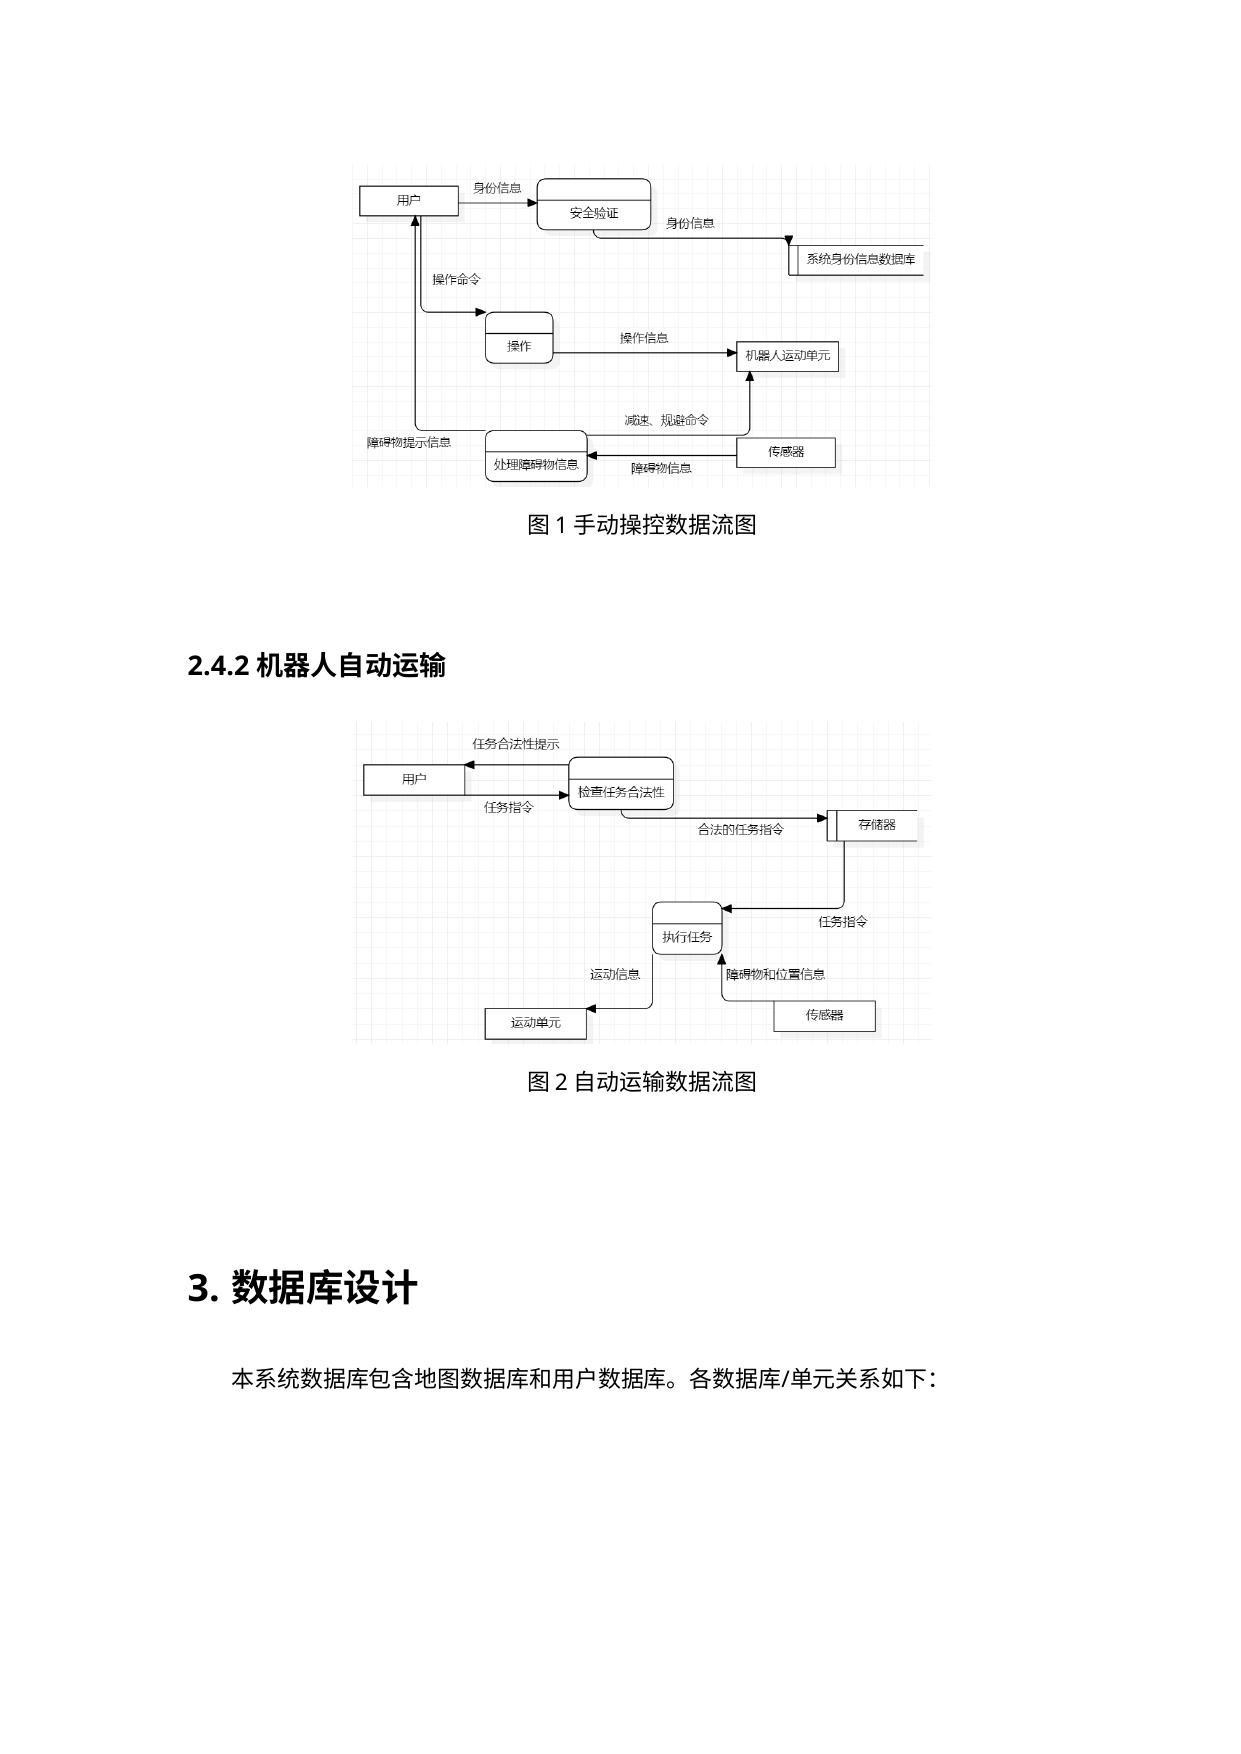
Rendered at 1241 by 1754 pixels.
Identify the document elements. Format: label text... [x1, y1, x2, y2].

subtitle 2.4.2 机器人自动运输 [187, 627, 1053, 692]
text 图2 自动运输数据流图 [187, 1044, 1053, 1109]
picture [352, 722, 932, 1044]
text 图1 手动操控数据流图 [187, 487, 1053, 552]
subtitle 数据库设计 [187, 1249, 1053, 1314]
text 本系统数据库包含地图数据库和用户数据库。各数据库/单元关系如下： [187, 1341, 1053, 1406]
picture [352, 165, 932, 487]
